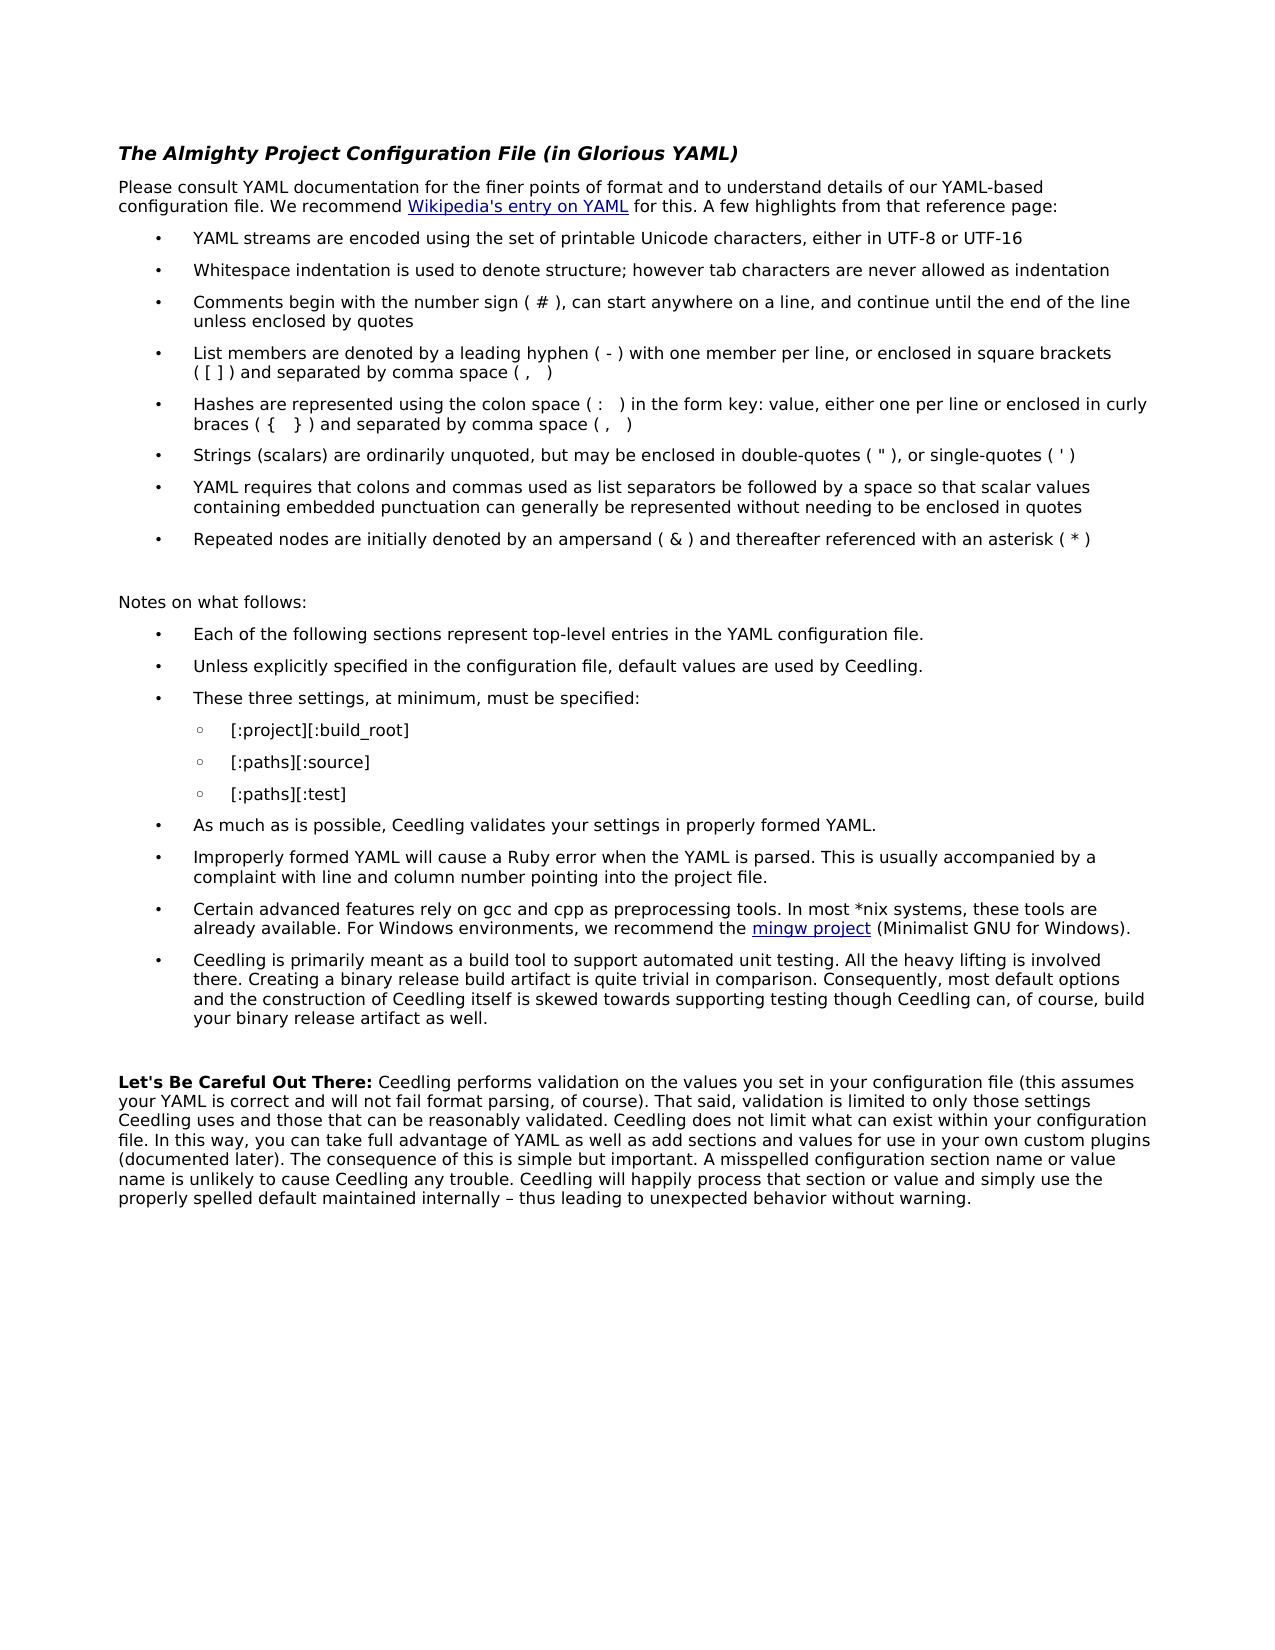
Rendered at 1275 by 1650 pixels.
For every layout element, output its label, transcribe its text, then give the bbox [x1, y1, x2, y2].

list Unless explicitly specified in the configuration file, default values are used by Ceedling. [156, 657, 1157, 676]
list YAML requires that colons and commas used as list separators be followed by a space so that scalar values containing embedded punctuation can generally be represented without needing to be enclosed in quotes [156, 478, 1157, 517]
list List members are denoted by a leading hyphen ( - ) with one member per line, or enclosed in square brackets ( [ ] ) and separated by comma space ( , ) [156, 344, 1157, 382]
subtitle The Almighty Project Configuration File (in Glorious YAML) [118, 143, 1157, 165]
list Hashes are represented using the colon space ( : ) in the form key: value, either one per line or enclosed in curly braces ( { } ) and separated by comma space ( , ) [156, 395, 1157, 434]
text Let's Be Careful Out There: Ceedling performs validation on the values you set in your configuration file (this assumes your YAML is correct and will not fail format parsing, of course). That said, validation is limited to only those settings Ceedling uses and those that can be reasonably validated. Ceedling does not limit what can exist within your configuration file. In this way, you can take full advantage of YAML as well as add sections and values for use in your own custom plugins (documented later). The consequence of this is simple but important. A misspelled configuration section name or value name is unlikely to cause Ceedling any trouble. Ceedling will happily process that section or value and simply use the properly spelled default maintained internally – thus leading to unexpected behavior without warning. [118, 1072, 1157, 1208]
list Each of the following sections represent top-level entries in the YAML configuration file. [156, 625, 1157, 644]
list Comments begin with the number sign ( # ), can start anywhere on a line, and continue until the end of the line unless enclosed by quotes [156, 292, 1157, 331]
list [:paths][:test] [193, 784, 1157, 804]
list [:project][:build_root] [193, 721, 1157, 740]
list YAML streams are encoded using the set of printable Unicode characters, either in UTF-8 or UTF-16 [156, 229, 1157, 248]
list Ceedling is primarily meant as a build tool to support automated unit testing. All the heavy lifting is involved there. Creating a binary release build artifact is quite trivial in comparison. Consequently, most default options and the construction of Ceedling itself is skewed towards supporting testing though Ceedling can, of course, build your binary release artifact as well. [156, 951, 1157, 1028]
list These three settings, at minimum, must be specified: [156, 689, 1157, 708]
list Certain advanced features rely on gcc and cpp as preprocessing tools. In most *nix systems, these tools are already available. For Windows environments, we recommend the mingw project (Minimalist GNU for Windows). [156, 899, 1157, 938]
list [:paths][:source] [193, 752, 1157, 772]
list As much as is possible, Ceedling validates your settings in properly formed YAML. [156, 816, 1157, 836]
text Notes on what follows: [118, 593, 1157, 612]
list Strings (scalars) are ordinarily unquoted, but may be enclosed in double-quotes ( " ), or single-quotes ( ' ) [156, 446, 1157, 466]
list Whitespace indentation is used to denote structure; however tab characters are never allowed as indentation [156, 261, 1157, 280]
text Please consult YAML documentation for the finer points of format and to understand details of our YAML-based configuration file. We recommend Wikipedia's entry on YAML for this. A few highlights from that reference page: [118, 177, 1157, 216]
list Repeated nodes are initially denoted by an ampersand ( & ) and thereafter referenced with an asterisk ( * ) [156, 529, 1157, 549]
list Improperly formed YAML will cause a Ruby error when the YAML is parsed. This is usually accompanied by a complaint with line and column number pointing into the project file. [156, 848, 1157, 887]
